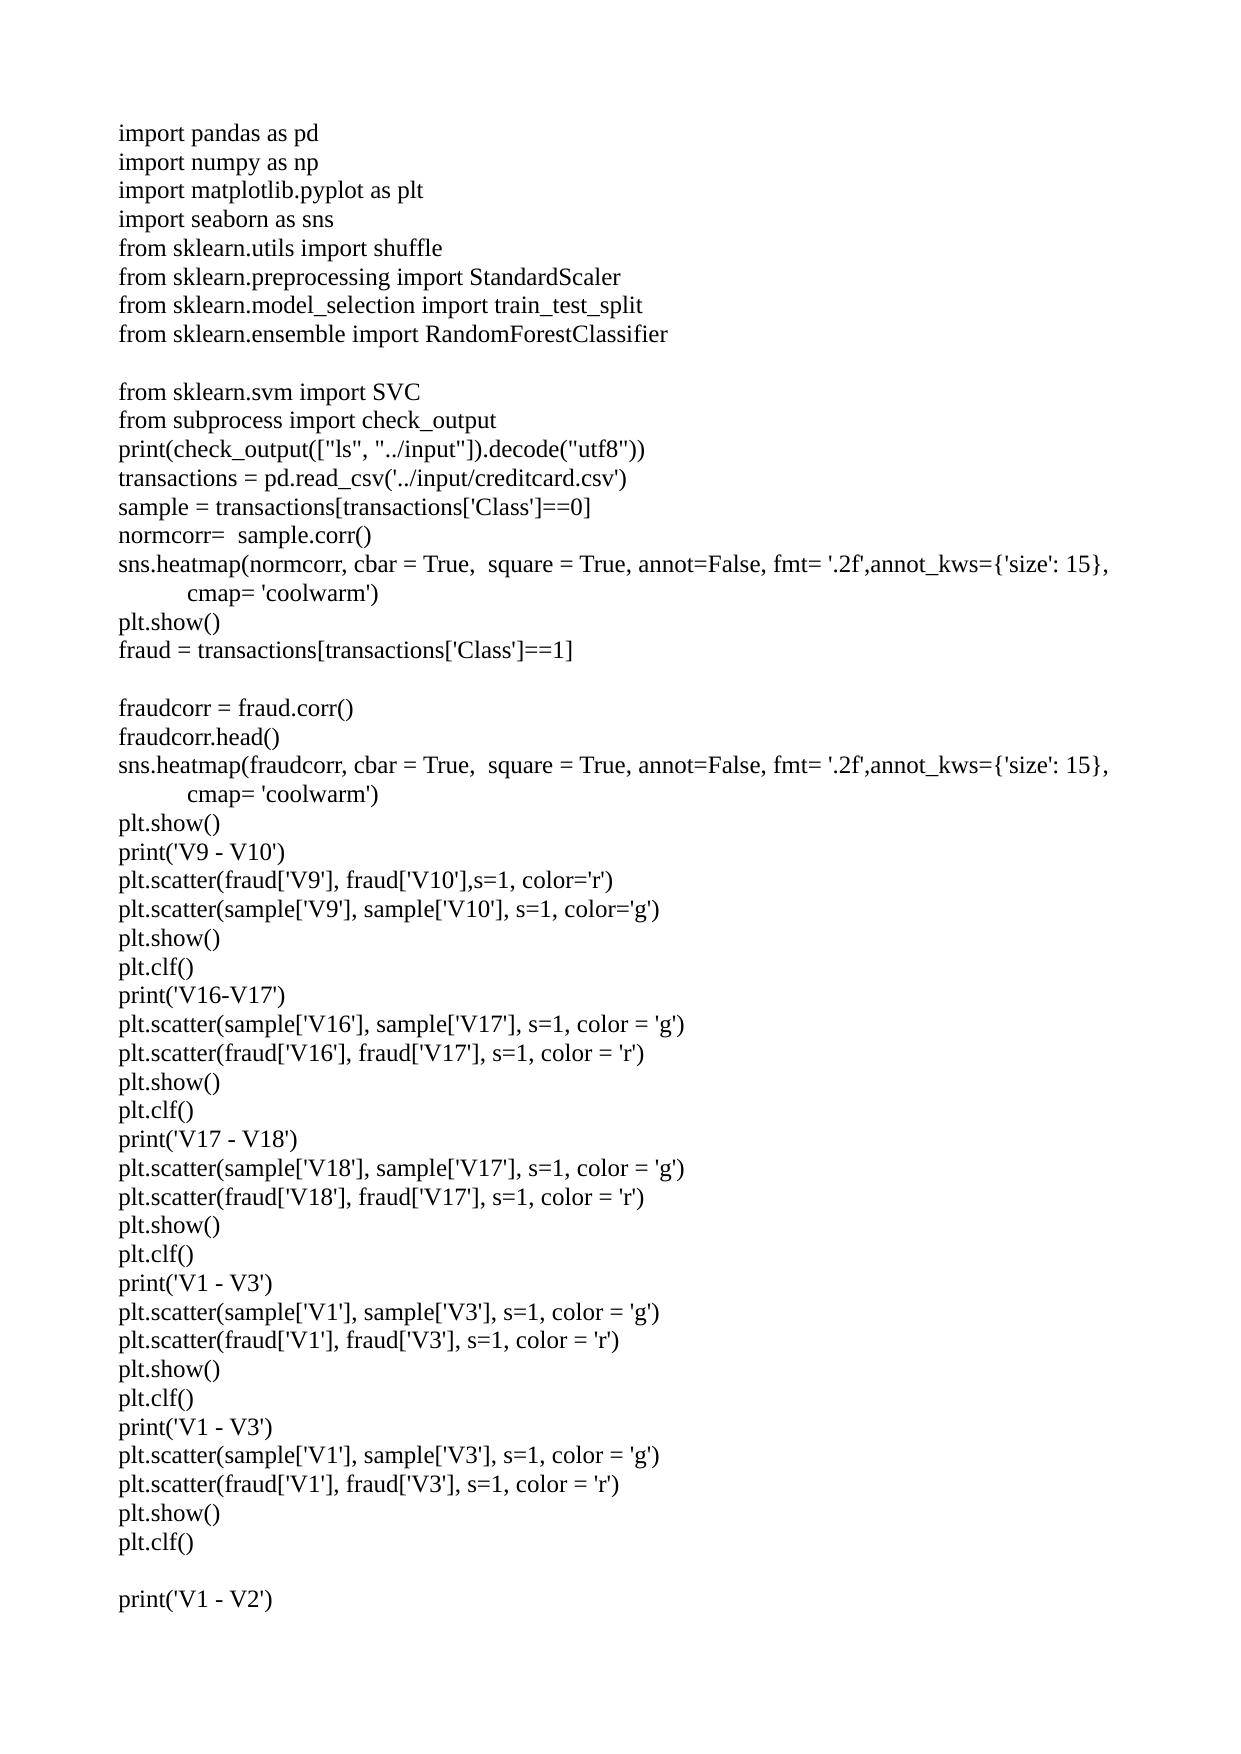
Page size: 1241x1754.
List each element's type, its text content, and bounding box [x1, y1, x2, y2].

text import pandas as pd [118, 118, 1122, 147]
text transactions = pd.read_csv('../input/creditcard.csv') [118, 463, 1122, 492]
text plt.scatter(sample['V1'], sample['V3'], s=1, color = 'g') [118, 1441, 1122, 1469]
text plt.clf() [118, 952, 1122, 981]
text plt.scatter(fraud['V9'], fraud['V10'],s=1, color='r') [118, 866, 1122, 894]
text plt.scatter(fraud['V16'], fraud['V17'], s=1, color = 'r') [118, 1038, 1122, 1067]
text print('V16-V17') [118, 981, 1122, 1009]
text import matplotlib.pyplot as plt [118, 176, 1122, 204]
text normcorr= sample.corr() [118, 521, 1122, 549]
text import seaborn as sns [118, 204, 1122, 233]
text sns.heatmap(fraudcorr, cbar = True, square = True, annot=False, fmt= '.2f',annot_kws={'size': 15}, [118, 751, 1122, 779]
text plt.scatter(fraud['V18'], fraud['V17'], s=1, color = 'r') [118, 1182, 1122, 1211]
text plt.scatter(fraud['V1'], fraud['V3'], s=1, color = 'r') [118, 1469, 1122, 1498]
text plt.clf() [118, 1383, 1122, 1412]
text from subprocess import check_output [118, 406, 1122, 434]
text fraudcorr.head() [118, 722, 1122, 751]
text from sklearn.ensemble import RandomForestClassifier [118, 319, 1122, 348]
text plt.clf() [118, 1239, 1122, 1268]
text from sklearn.model_selection import train_test_split [118, 291, 1122, 319]
text plt.clf() [118, 1527, 1122, 1556]
text print(check_output(["ls", "../input"]).decode("utf8")) [118, 434, 1122, 463]
text from sklearn.utils import shuffle [118, 233, 1122, 262]
text plt.show() [118, 808, 1122, 837]
text plt.show() [118, 923, 1122, 952]
text plt.show() [118, 1067, 1122, 1096]
text from sklearn.preprocessing import StandardScaler [118, 262, 1122, 291]
text print('V1 - V3') [118, 1268, 1122, 1297]
text plt.show() [118, 1211, 1122, 1239]
text plt.clf() [118, 1096, 1122, 1124]
text import numpy as np [118, 147, 1122, 176]
text print('V17 - V18') [118, 1124, 1122, 1153]
text fraudcorr = fraud.corr() [118, 693, 1122, 722]
text print('V1 - V3') [118, 1412, 1122, 1441]
text sample = transactions[transactions['Class']==0] [118, 492, 1122, 521]
text cmap= 'coolwarm') [118, 779, 1122, 808]
text plt.scatter(fraud['V1'], fraud['V3'], s=1, color = 'r') [118, 1326, 1122, 1354]
text plt.show() [118, 1498, 1122, 1527]
text plt.show() [118, 1354, 1122, 1383]
text plt.scatter(sample['V9'], sample['V10'], s=1, color='g') [118, 894, 1122, 923]
text cmap= 'coolwarm') [118, 578, 1122, 607]
text plt.scatter(sample['V1'], sample['V3'], s=1, color = 'g') [118, 1297, 1122, 1326]
text print('V9 - V10') [118, 837, 1122, 866]
text fraud = transactions[transactions['Class']==1] [118, 636, 1122, 664]
text plt.scatter(sample['V18'], sample['V17'], s=1, color = 'g') [118, 1153, 1122, 1182]
text print('V1 - V2') [118, 1584, 1122, 1613]
text from sklearn.svm import SVC [118, 377, 1122, 406]
text plt.scatter(sample['V16'], sample['V17'], s=1, color = 'g') [118, 1009, 1122, 1038]
text plt.show() [118, 607, 1122, 636]
text sns.heatmap(normcorr, cbar = True, square = True, annot=False, fmt= '.2f',annot_kws={'size': 15}, [118, 549, 1122, 578]
